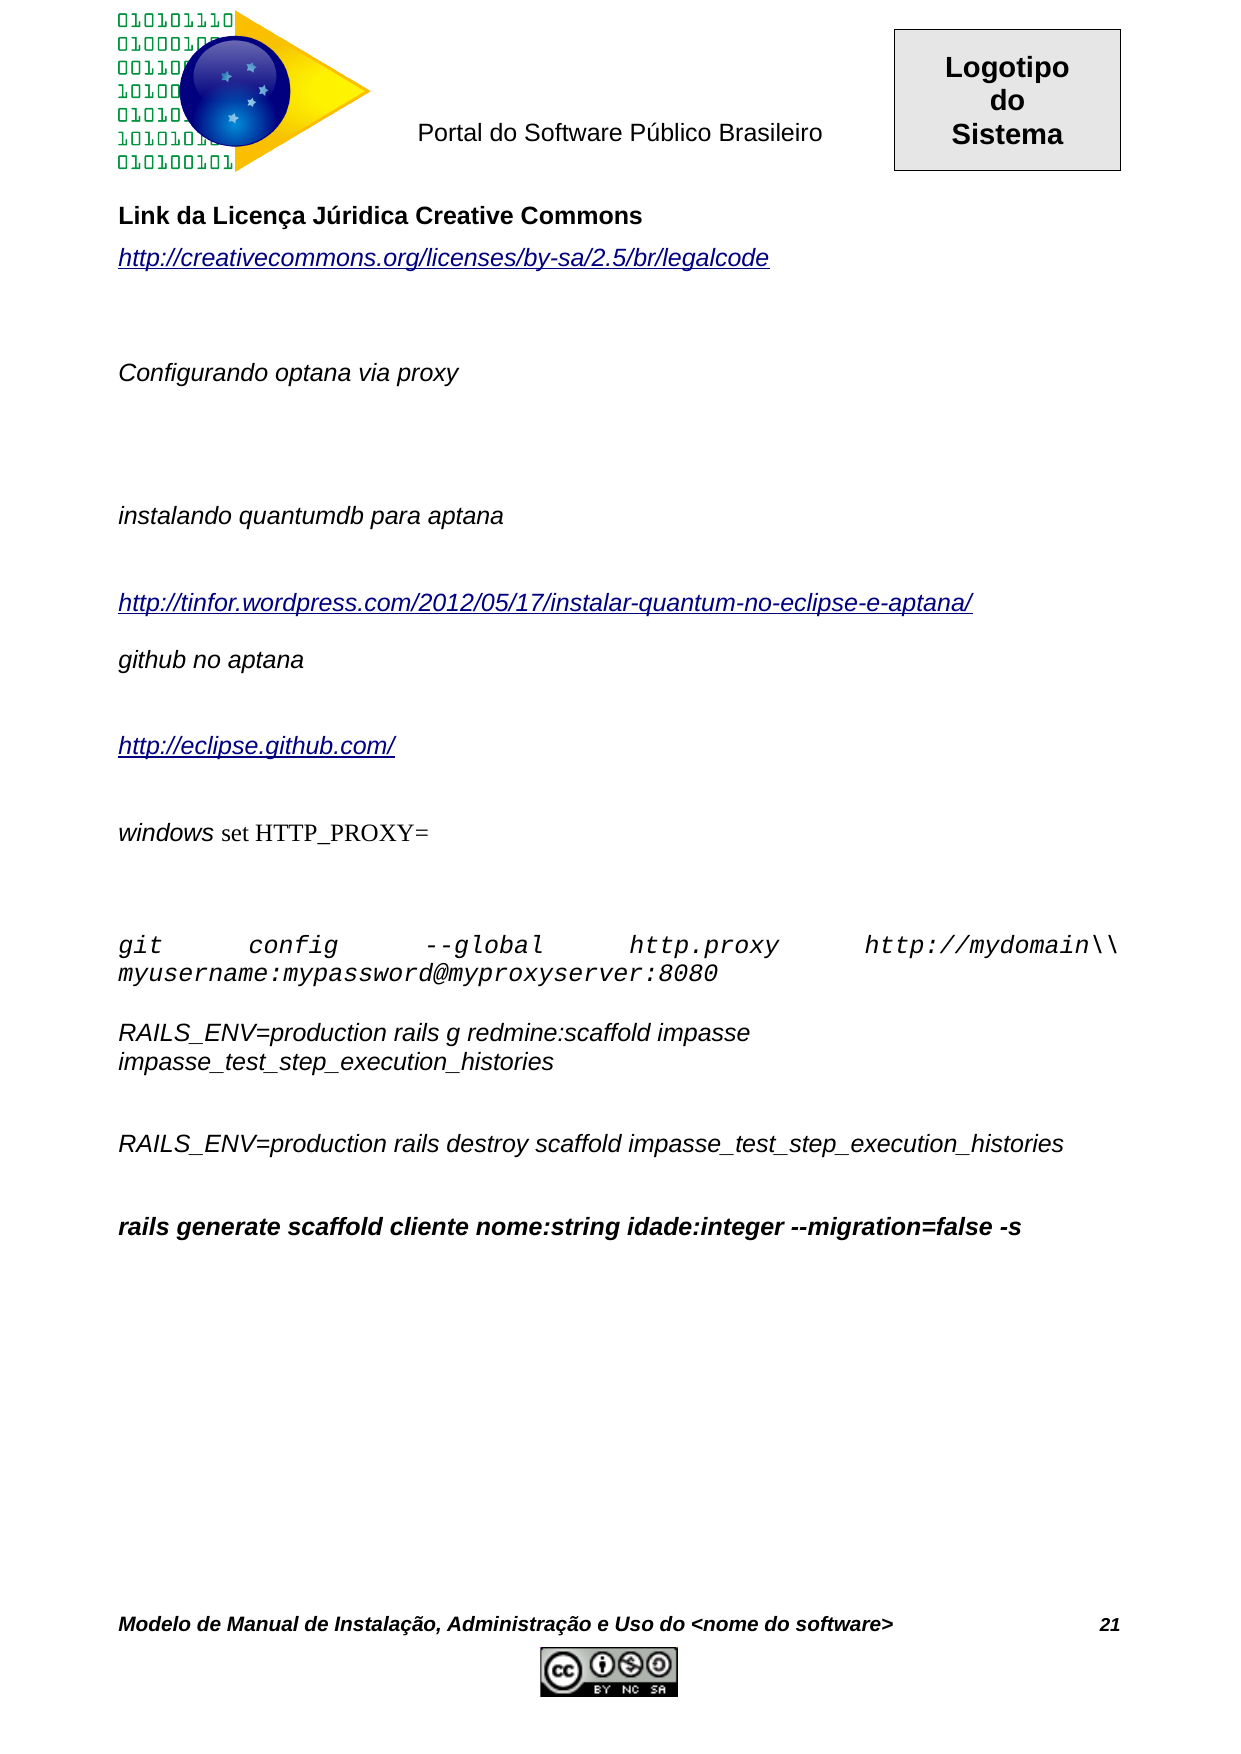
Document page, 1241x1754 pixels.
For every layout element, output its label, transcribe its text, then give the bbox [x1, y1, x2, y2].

text windows set HTTP_PROXY= [118, 818, 1122, 846]
text http://eclipse.github.com/ [118, 731, 1122, 760]
text rails generate scaffold cliente nome:string idade:integer --migration=false -s [118, 1212, 1122, 1241]
text instalando quantumdb para aptana [118, 501, 1122, 530]
text git config --global http.proxy http://mydomain\\myusername:mypassword@myproxyserver:8080 [118, 933, 1122, 989]
picture [540, 1647, 678, 1697]
text http://creativecommons.org/licenses/by-sa/2.5/br/legalcode [118, 243, 1122, 271]
text Configurando optana via proxy [118, 358, 1122, 386]
text http://tinfor.wordpress.com/2012/05/17/instalar-quantum-no-eclipse-e-aptana/ [118, 588, 1122, 616]
subtitle Link da Licença Júridica Creative Commons [118, 201, 1122, 230]
text RAILS_ENV=production rails destroy scaffold impasse_test_step_execution_histories [118, 1129, 1122, 1158]
text github no aptana [118, 645, 1122, 674]
picture [118, 10, 371, 172]
text RAILS_ENV=production rails g redmine:scaffold impasse impasse_test_step_execution_histories [118, 1018, 1122, 1076]
